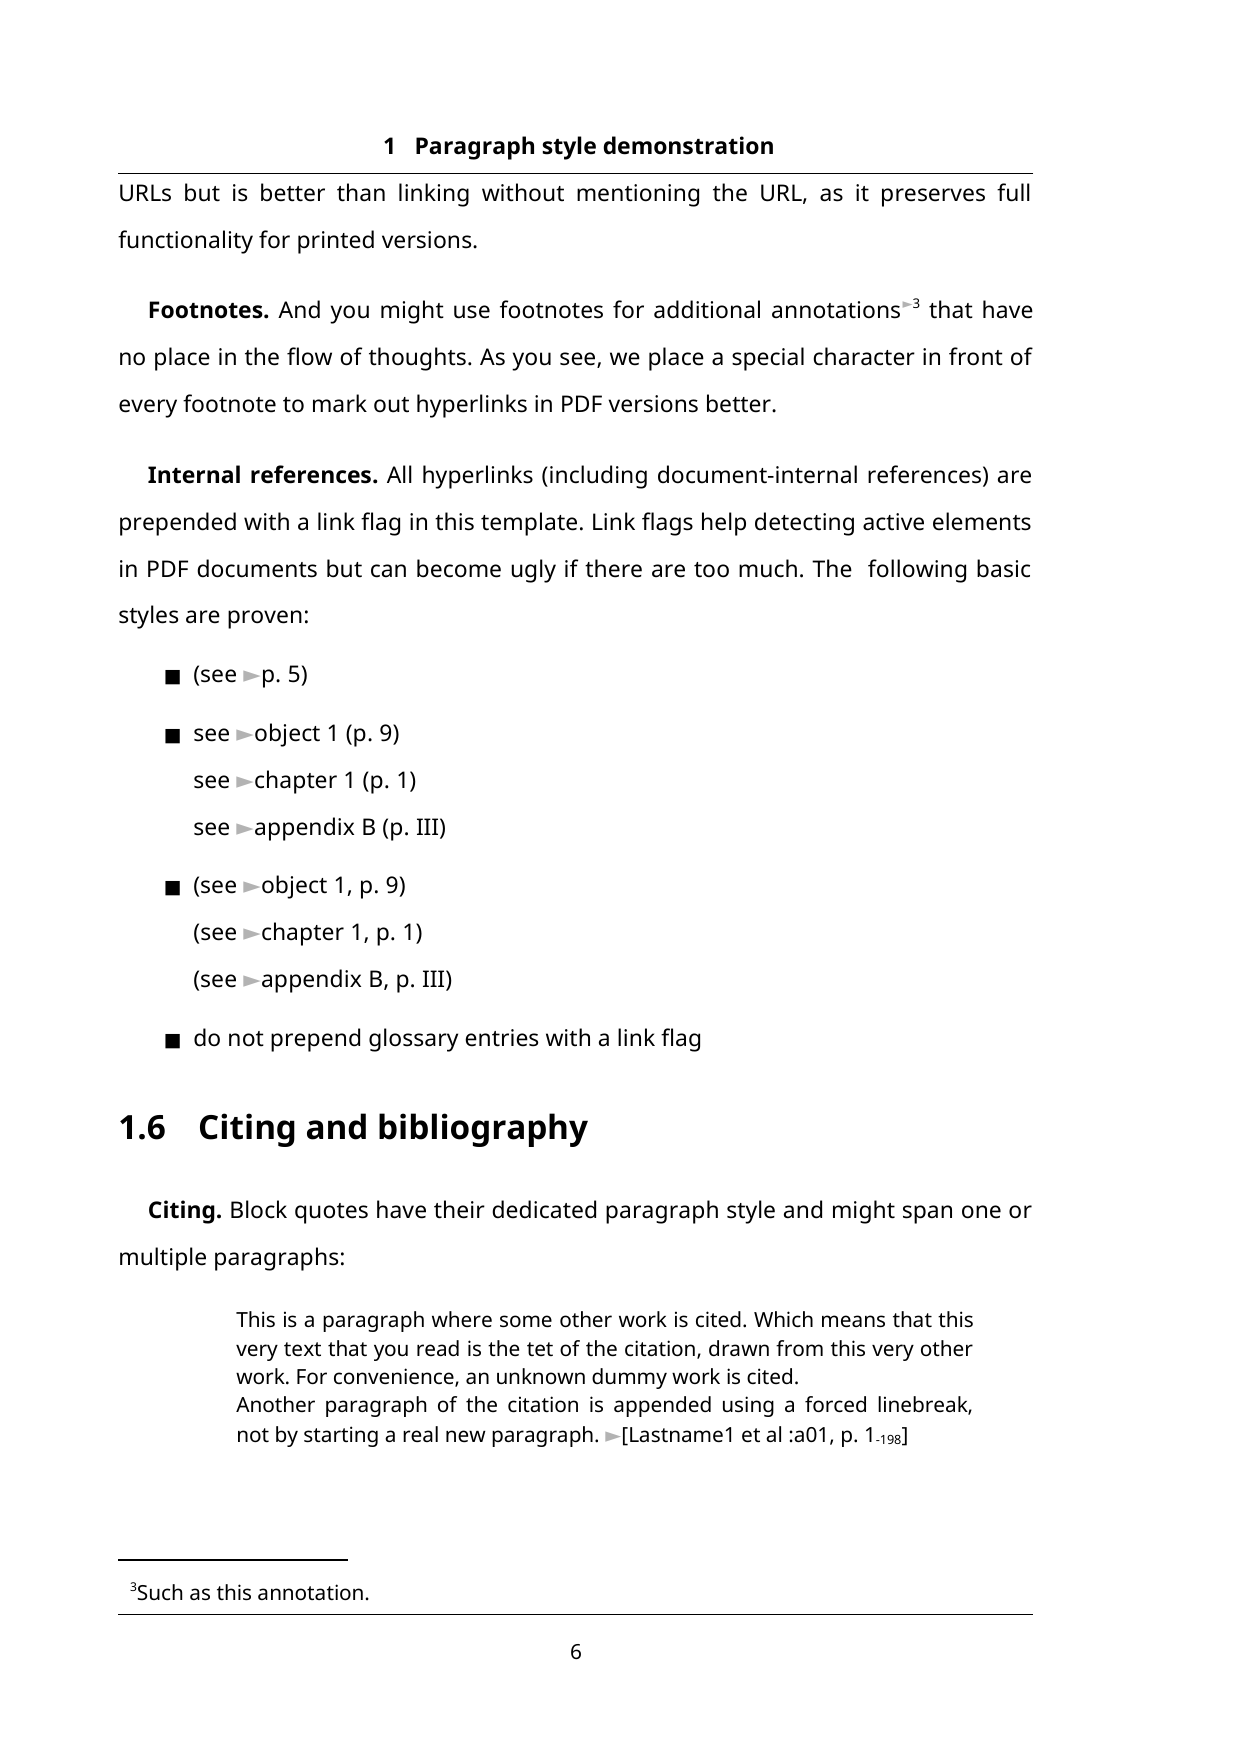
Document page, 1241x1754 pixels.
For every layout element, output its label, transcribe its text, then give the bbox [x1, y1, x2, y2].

text This is a paragraph where some other work is cited. Which means that this very text that you read is the tet of the citation, drawn from this very other work. For convenience, an unknown dummy work is cited. Another paragraph of the citation is appended using a forced linebreak, not by starting a real new paragraph. ►[Lastname1 et al :a01, p. 1‑198] [236, 1306, 974, 1448]
list do not prepend glossary entries with a link flag [164, 1021, 1033, 1053]
text URLs but is better than linking without mentioning the URL, as it preserves full functionality for printed versions. [118, 177, 1033, 255]
list (see ►object 1, p. 7) (see ►chapter 1, p. 1) (see ►appendix B, p. III) [164, 869, 1033, 994]
text Footnotes. And you might use footnotes for additional annotations► that have no place in the flow of thoughts. As you see, we place a special character in front of every footnote to mark out hyperlinks in PDF versions better. [118, 294, 1033, 419]
text Citing. Block quotes have their dedicated paragraph style and might span one or multiple paragraphs: [118, 1194, 1033, 1272]
text Internal references. All hyperlinks (including document-internal references) are prepended with a link flag in this template. Link flags help detecting active elements in PDF documents but can become ugly if there are too much. The following basic styles are proven: [118, 459, 1033, 631]
subtitle Citing and bibliography [118, 1104, 1033, 1149]
list (see ►p. 5) [164, 658, 1033, 689]
list see ►object 1 (p. 7) see ►chapter 1 (p. 1) see ►appendix B (p. III) [164, 717, 1033, 842]
text Such as this annotation. [130, 1578, 1033, 1606]
